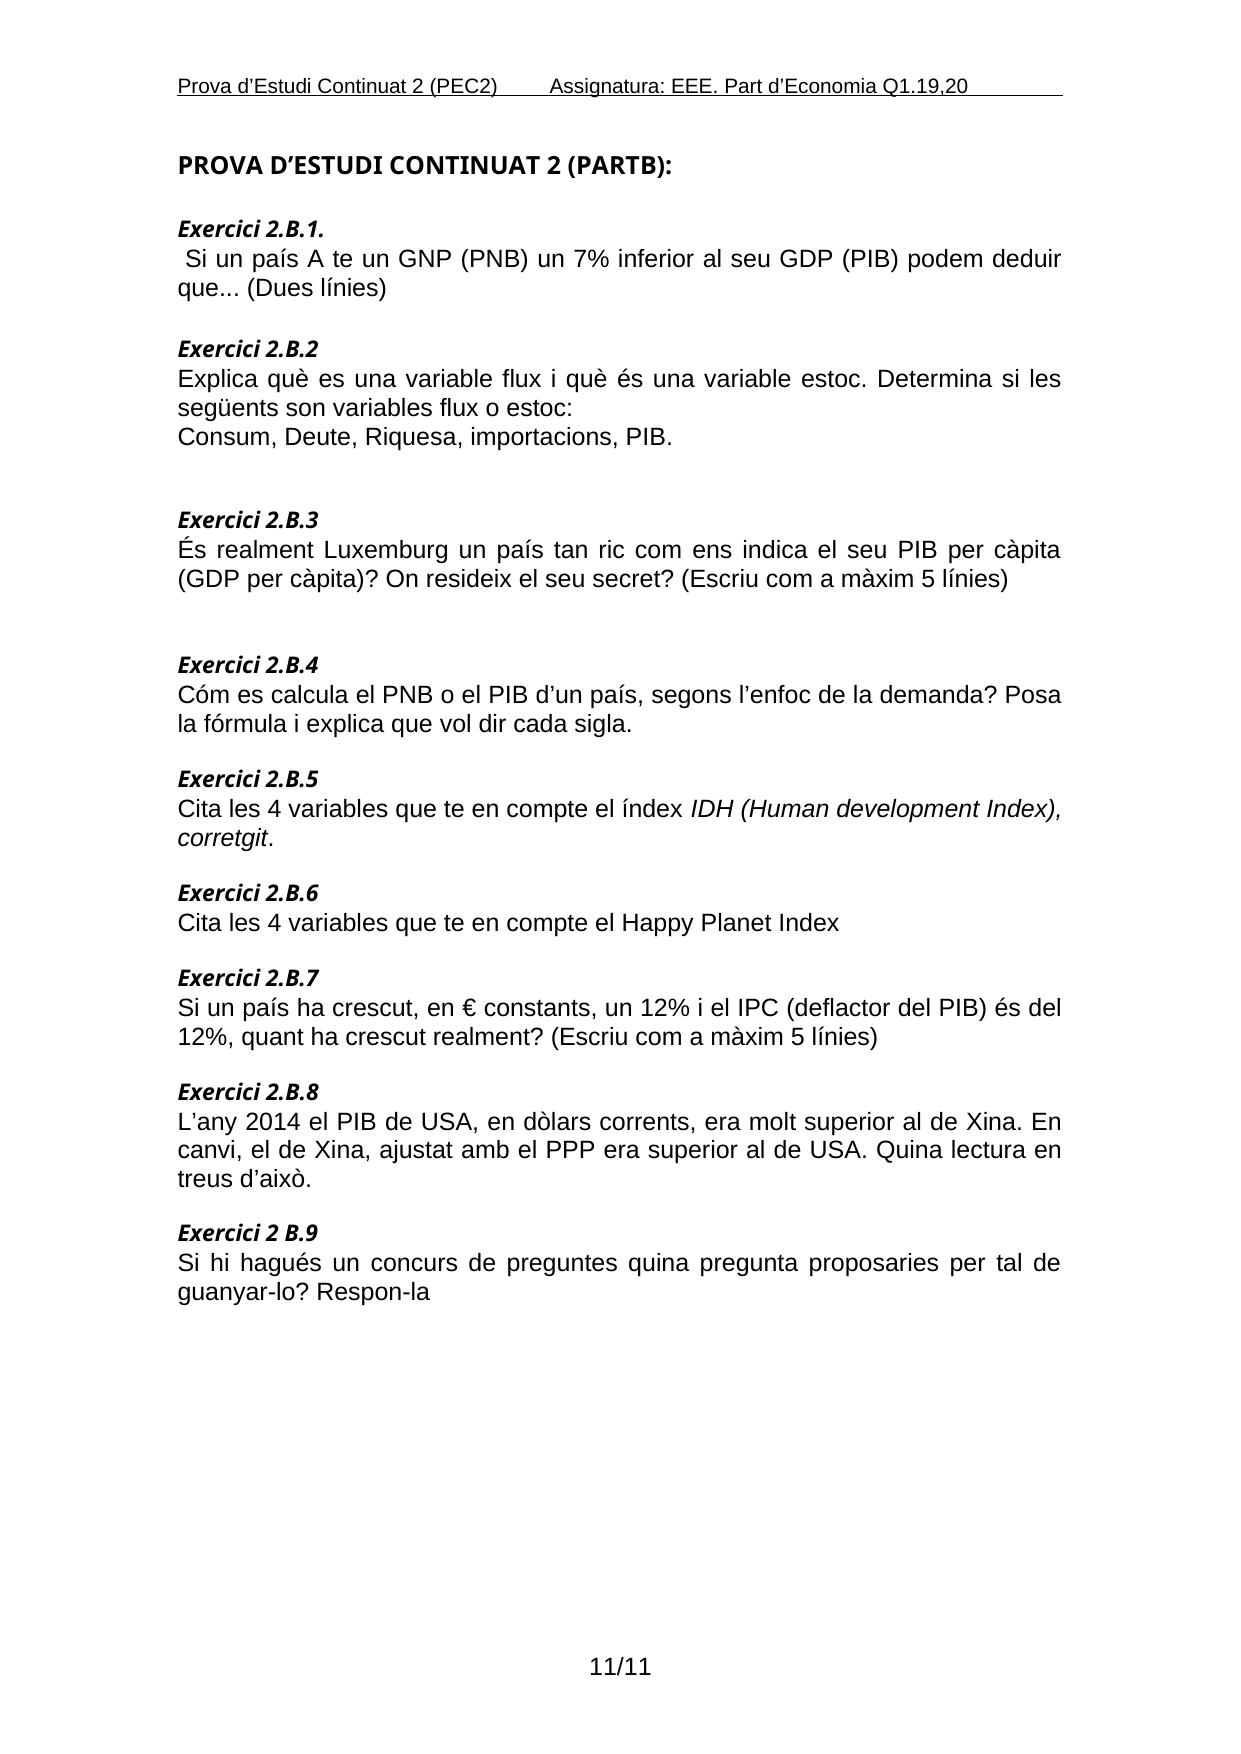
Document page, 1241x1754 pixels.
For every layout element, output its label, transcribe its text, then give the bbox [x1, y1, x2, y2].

text Exercici 2.B.2 Explica què es una variable flux i què és una variable estoc. Determina si les següents son variables flux o estoc: [177, 333, 1063, 422]
text Exercici 2.B.5 Cita les 4 variables que te en compte el índex IDH (Human development Index), corretgit. [177, 763, 1063, 852]
text Exercici 2 B.9 [177, 1217, 1063, 1248]
text Exercici 2.B.4 Cóm es calcula el PNB o el PIB d’un país, segons l’enfoc de la demanda? Posa la fórmula i explica que vol dir cada sigla. [177, 618, 1063, 738]
text Exercici 2.B.7 Si un país ha crescut, en € constants, un 12% i el IPC (deflactor del PIB) és del 12%, quant ha crescut realment? (Escriu com a màxim 5 línies) [177, 962, 1063, 1050]
text Si un país A te un GNP (PNB) un 7% inferior al seu GDP (PIB) podem deduir que... (Dues línies) [177, 244, 1063, 302]
text Exercici 2.B.1. [177, 213, 1063, 244]
text Consum, Deute, Riquesa, importacions, PIB. [177, 422, 1063, 450]
text Si hi hagués un concurs de preguntes quina pregunta proposaries per tal de guanyar-lo? Respon-la [177, 1248, 1063, 1306]
text Exercici 2.B.8 L’any 2014 el PIB de USA, en dòlars corrents, era molt superior al de Xina. En canvi, el de Xina, ajustat amb el PPP era superior al de USA. Quina lectura en treus d’això. [177, 1075, 1063, 1193]
text PROVA D’ESTUDI CONTINUAT 2 (PARTB): [177, 148, 1063, 182]
text Exercici 2.B.6 Cita les 4 variables que te en compte el Happy Planet Index [177, 877, 1063, 937]
text Exercici 2.B.3 És realment Luxemburg un país tan ric com ens indica el seu PIB per càpita (GDP per càpita)? On resideix el seu secret? (Escriu com a màxim 5 línies) [177, 504, 1063, 593]
